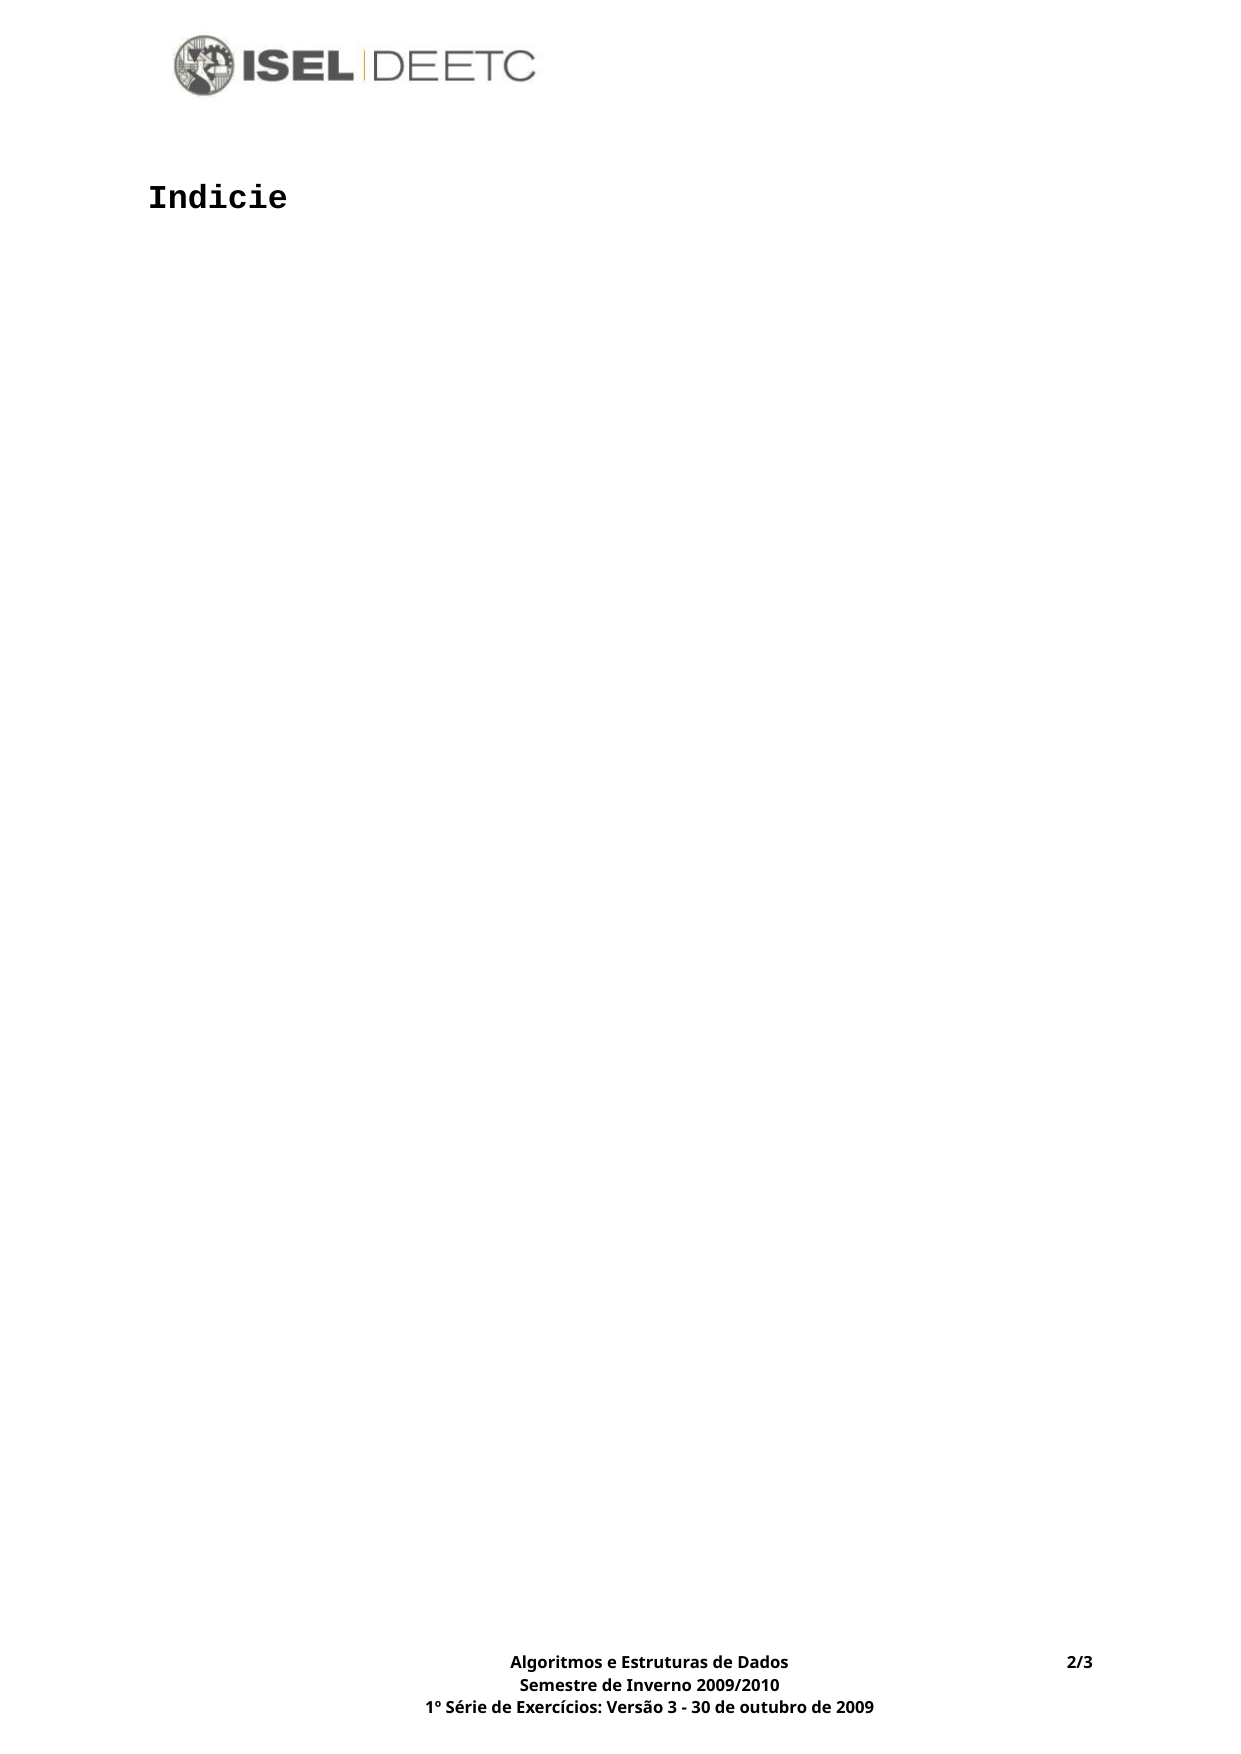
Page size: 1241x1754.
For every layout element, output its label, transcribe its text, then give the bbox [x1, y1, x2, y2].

subtitle Indicie [148, 181, 1093, 219]
picture [164, 20, 566, 121]
